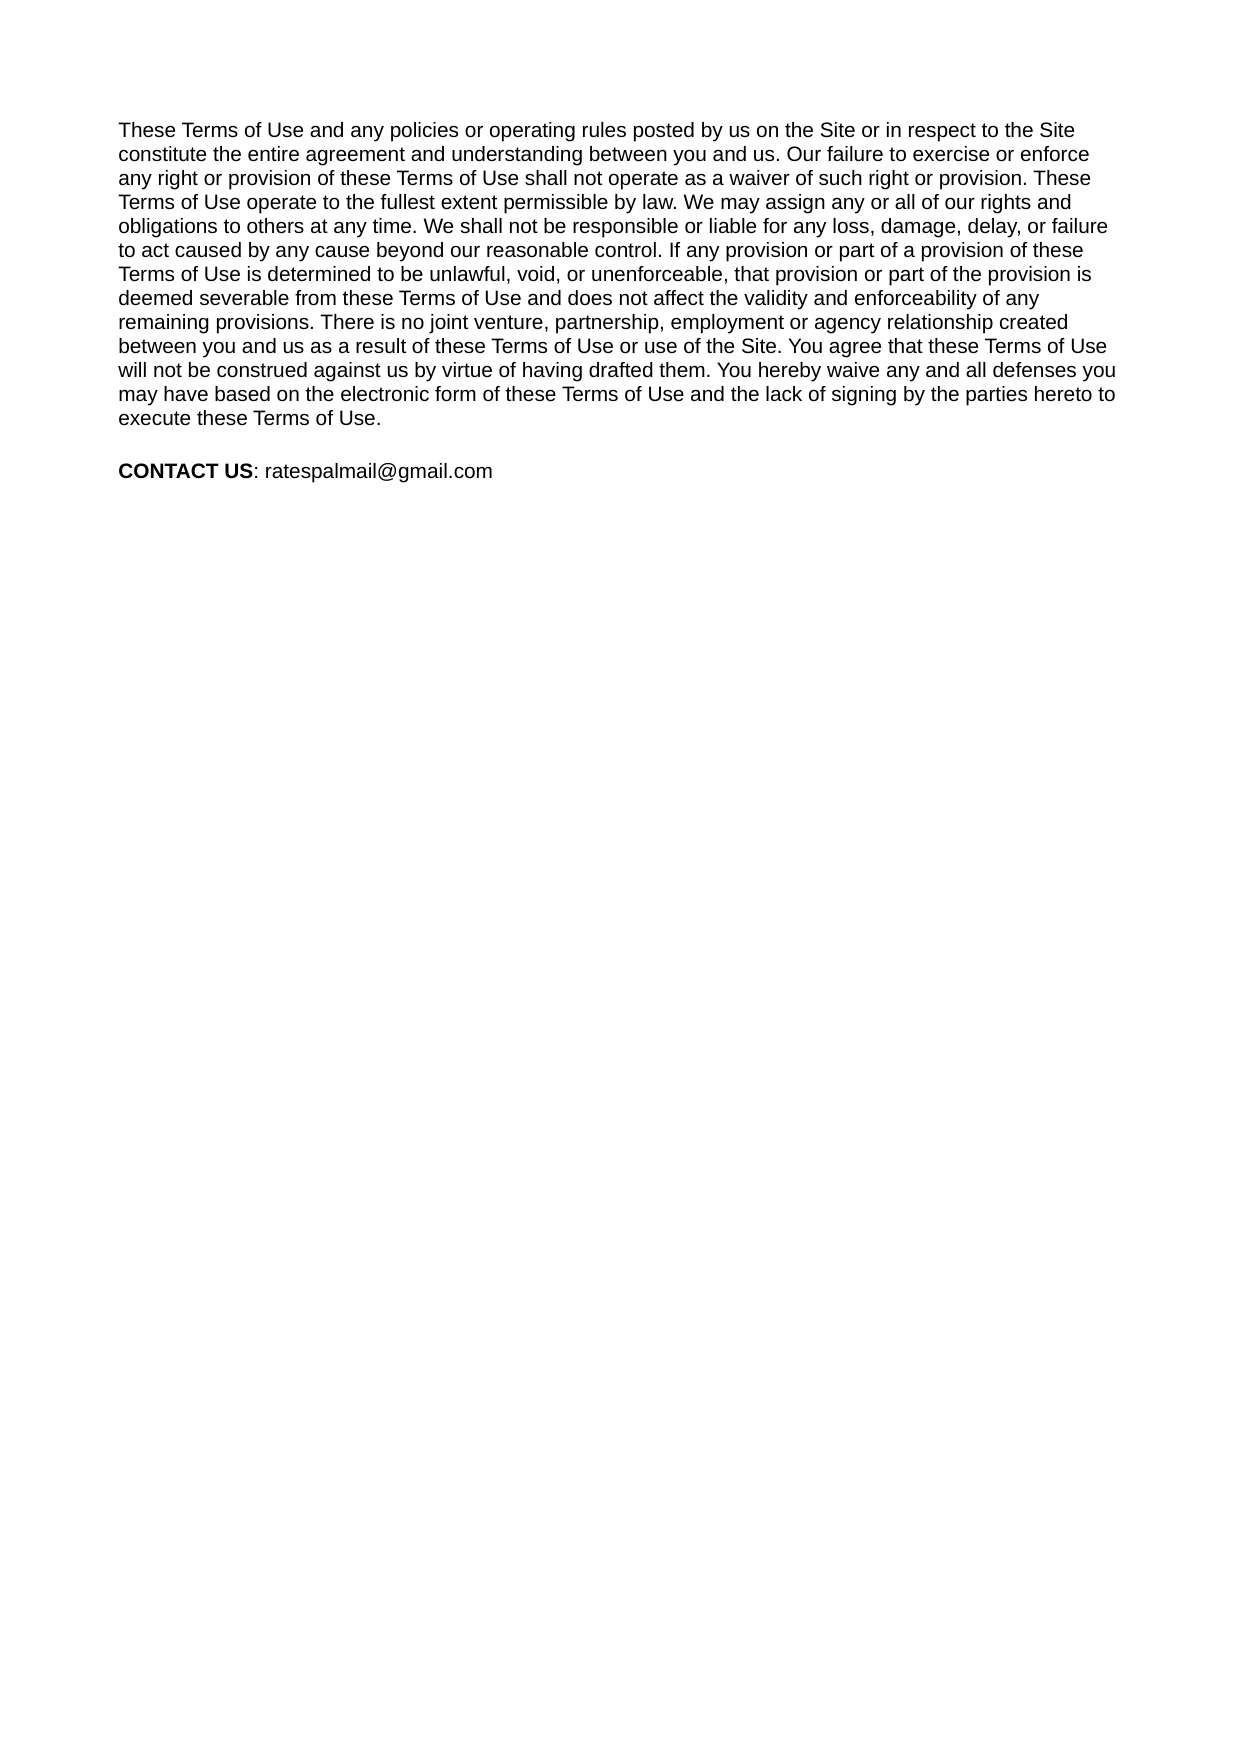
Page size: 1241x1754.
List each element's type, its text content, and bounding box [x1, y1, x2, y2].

text These Terms of Use and any policies or operating rules posted by us on the Site or in respect to the Site constitute the entire agreement and understanding between you and us. Our failure to exercise or enforce any right or provision of these Terms of Use shall not operate as a waiver of such right or provision. These Terms of Use operate to the fullest extent permissible by law. We may assign any or all of our rights and obligations to others at any time. We shall not be responsible or liable for any loss, damage, delay, or failure to act caused by any cause beyond our reasonable control. If any provision or part of a provision of these Terms of Use is determined to be unlawful, void, or unenforceable, that provision or part of the provision is deemed severable from these Terms of Use and does not affect the validity and enforceability of any remaining provisions. There is no joint venture, partnership, employment or agency relationship created between you and us as a result of these Terms of Use or use of the Site. You agree that these Terms of Use will not be construed against us by virtue of having drafted them. You hereby waive any and all defenses you may have based on the electronic form of these Terms of Use and the lack of signing by the parties hereto to execute these Terms of Use. [118, 118, 1122, 429]
text CONTACT US: ratespalmail@gmail.com [118, 459, 1122, 483]
